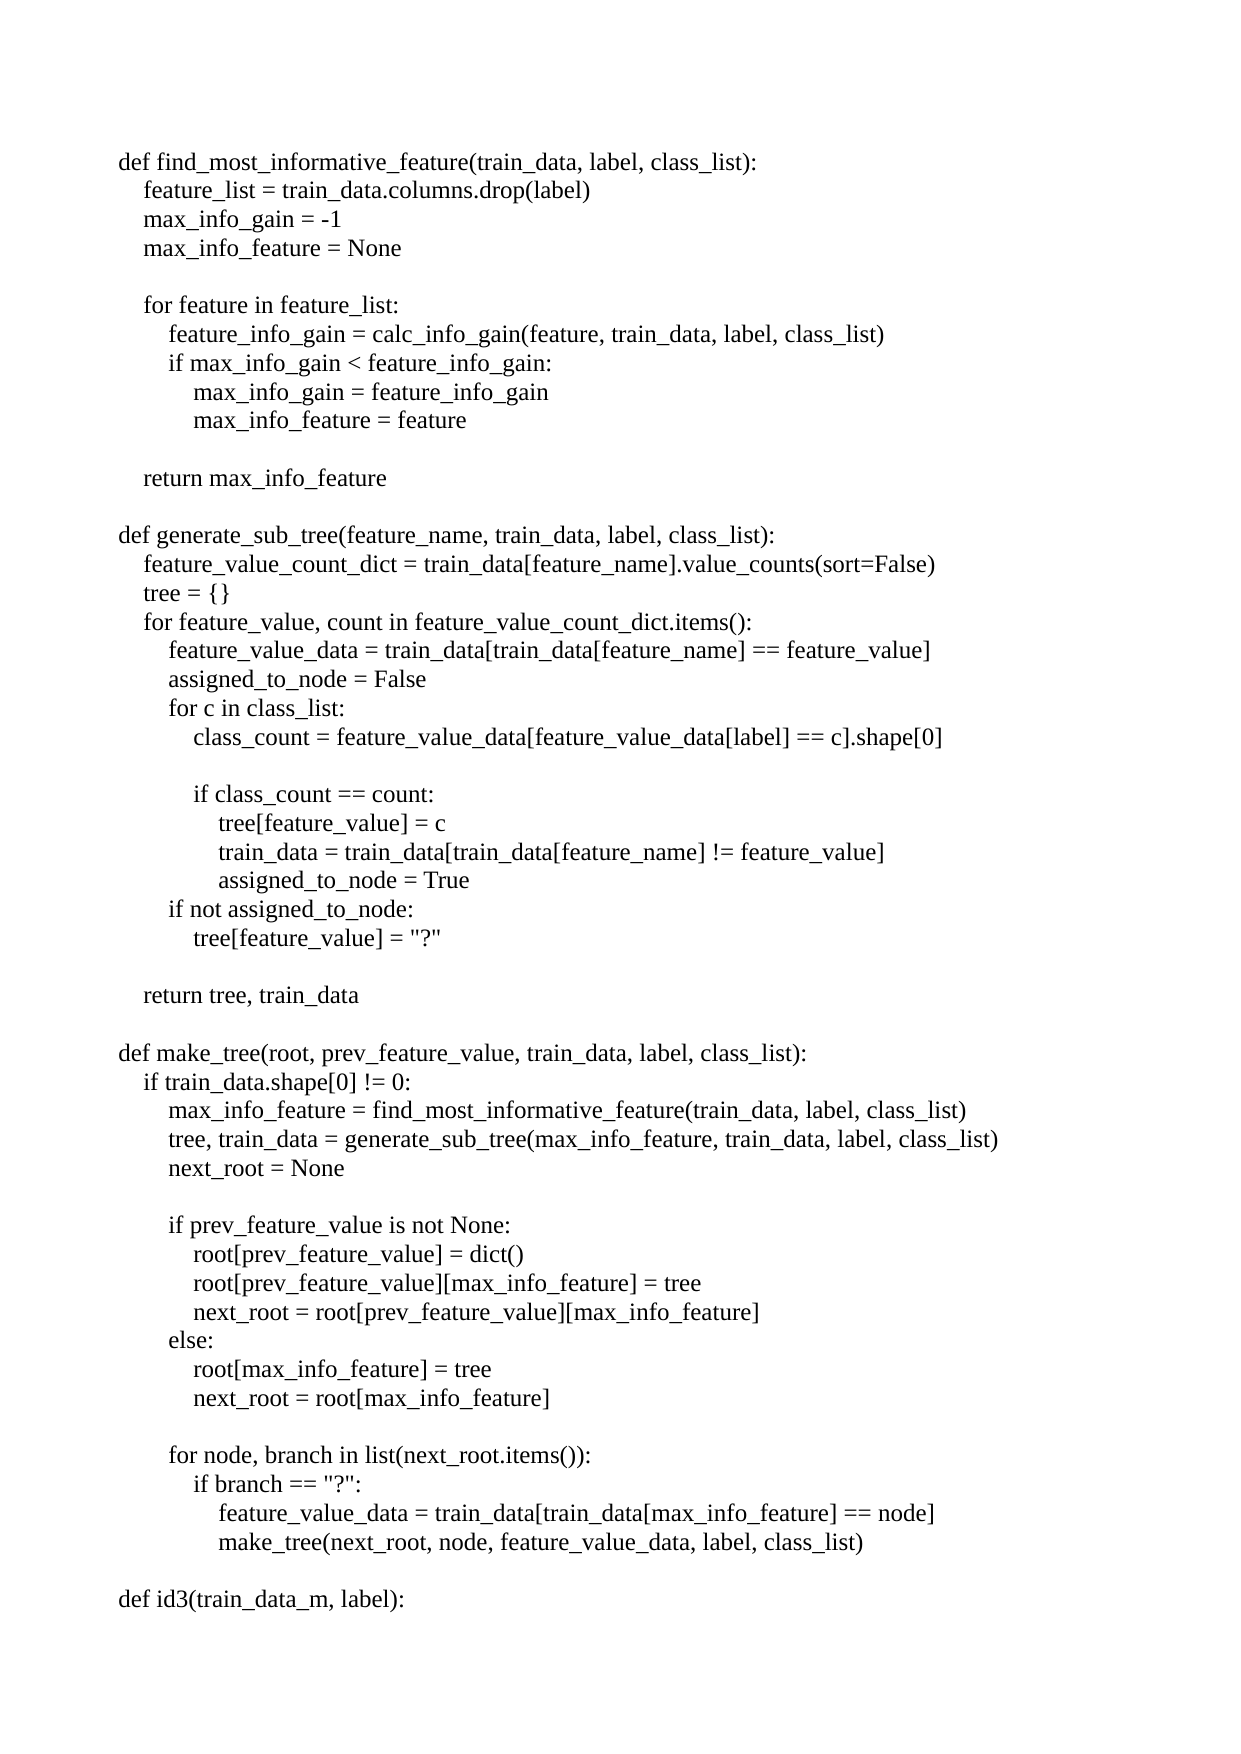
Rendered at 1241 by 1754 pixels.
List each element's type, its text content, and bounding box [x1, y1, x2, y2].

text tree[feature_value] = "?" [118, 923, 1122, 952]
text for feature in feature_list: [118, 291, 1122, 319]
text for feature_value, count in feature_value_count_dict.items(): [118, 607, 1122, 636]
text if branch == "?": [118, 1469, 1122, 1498]
text max_info_feature = feature [118, 406, 1122, 434]
text def make_tree(root, prev_feature_value, train_data, label, class_list): [118, 1038, 1122, 1067]
text next_root = root[max_info_feature] [118, 1383, 1122, 1412]
text max_info_feature = None [118, 233, 1122, 262]
text else: [118, 1326, 1122, 1354]
text next_root = None [118, 1153, 1122, 1182]
text return max_info_feature [118, 463, 1122, 492]
text if class_count == count: [118, 779, 1122, 808]
text def generate_sub_tree(feature_name, train_data, label, class_list): [118, 521, 1122, 549]
text root[max_info_feature] = tree [118, 1354, 1122, 1383]
text max_info_gain = feature_info_gain [118, 377, 1122, 406]
text if prev_feature_value is not None: [118, 1211, 1122, 1239]
text make_tree(next_root, node, feature_value_data, label, class_list) [118, 1527, 1122, 1556]
text tree[feature_value] = c [118, 808, 1122, 837]
text tree, train_data = generate_sub_tree(max_info_feature, train_data, label, class_list) [118, 1124, 1122, 1153]
text next_root = root[prev_feature_value][max_info_feature] [118, 1297, 1122, 1326]
text root[prev_feature_value] = dict() [118, 1239, 1122, 1268]
text def find_most_informative_feature(train_data, label, class_list): [118, 147, 1122, 176]
text assigned_to_node = True [118, 866, 1122, 894]
text for node, branch in list(next_root.items()): [118, 1441, 1122, 1469]
text class_count = feature_value_data[feature_value_data[label] == c].shape[0] [118, 722, 1122, 751]
text def id3(train_data_m, label): [118, 1584, 1122, 1613]
text root[prev_feature_value][max_info_feature] = tree [118, 1268, 1122, 1297]
text return tree, train_data [118, 981, 1122, 1009]
text feature_value_count_dict = train_data[feature_name].value_counts(sort=False) [118, 549, 1122, 578]
text feature_value_data = train_data[train_data[max_info_feature] == node] [118, 1498, 1122, 1527]
text feature_value_data = train_data[train_data[feature_name] == feature_value] [118, 636, 1122, 664]
text if max_info_gain < feature_info_gain: [118, 348, 1122, 377]
text assigned_to_node = False [118, 664, 1122, 693]
text if train_data.shape[0] != 0: [118, 1067, 1122, 1096]
text feature_info_gain = calc_info_gain(feature, train_data, label, class_list) [118, 319, 1122, 348]
text if not assigned_to_node: [118, 894, 1122, 923]
text tree = {} [118, 578, 1122, 607]
text max_info_feature = find_most_informative_feature(train_data, label, class_list) [118, 1096, 1122, 1124]
text feature_list = train_data.columns.drop(label) [118, 176, 1122, 204]
text train_data = train_data[train_data[feature_name] != feature_value] [118, 837, 1122, 866]
text max_info_gain = -1 [118, 204, 1122, 233]
text for c in class_list: [118, 693, 1122, 722]
